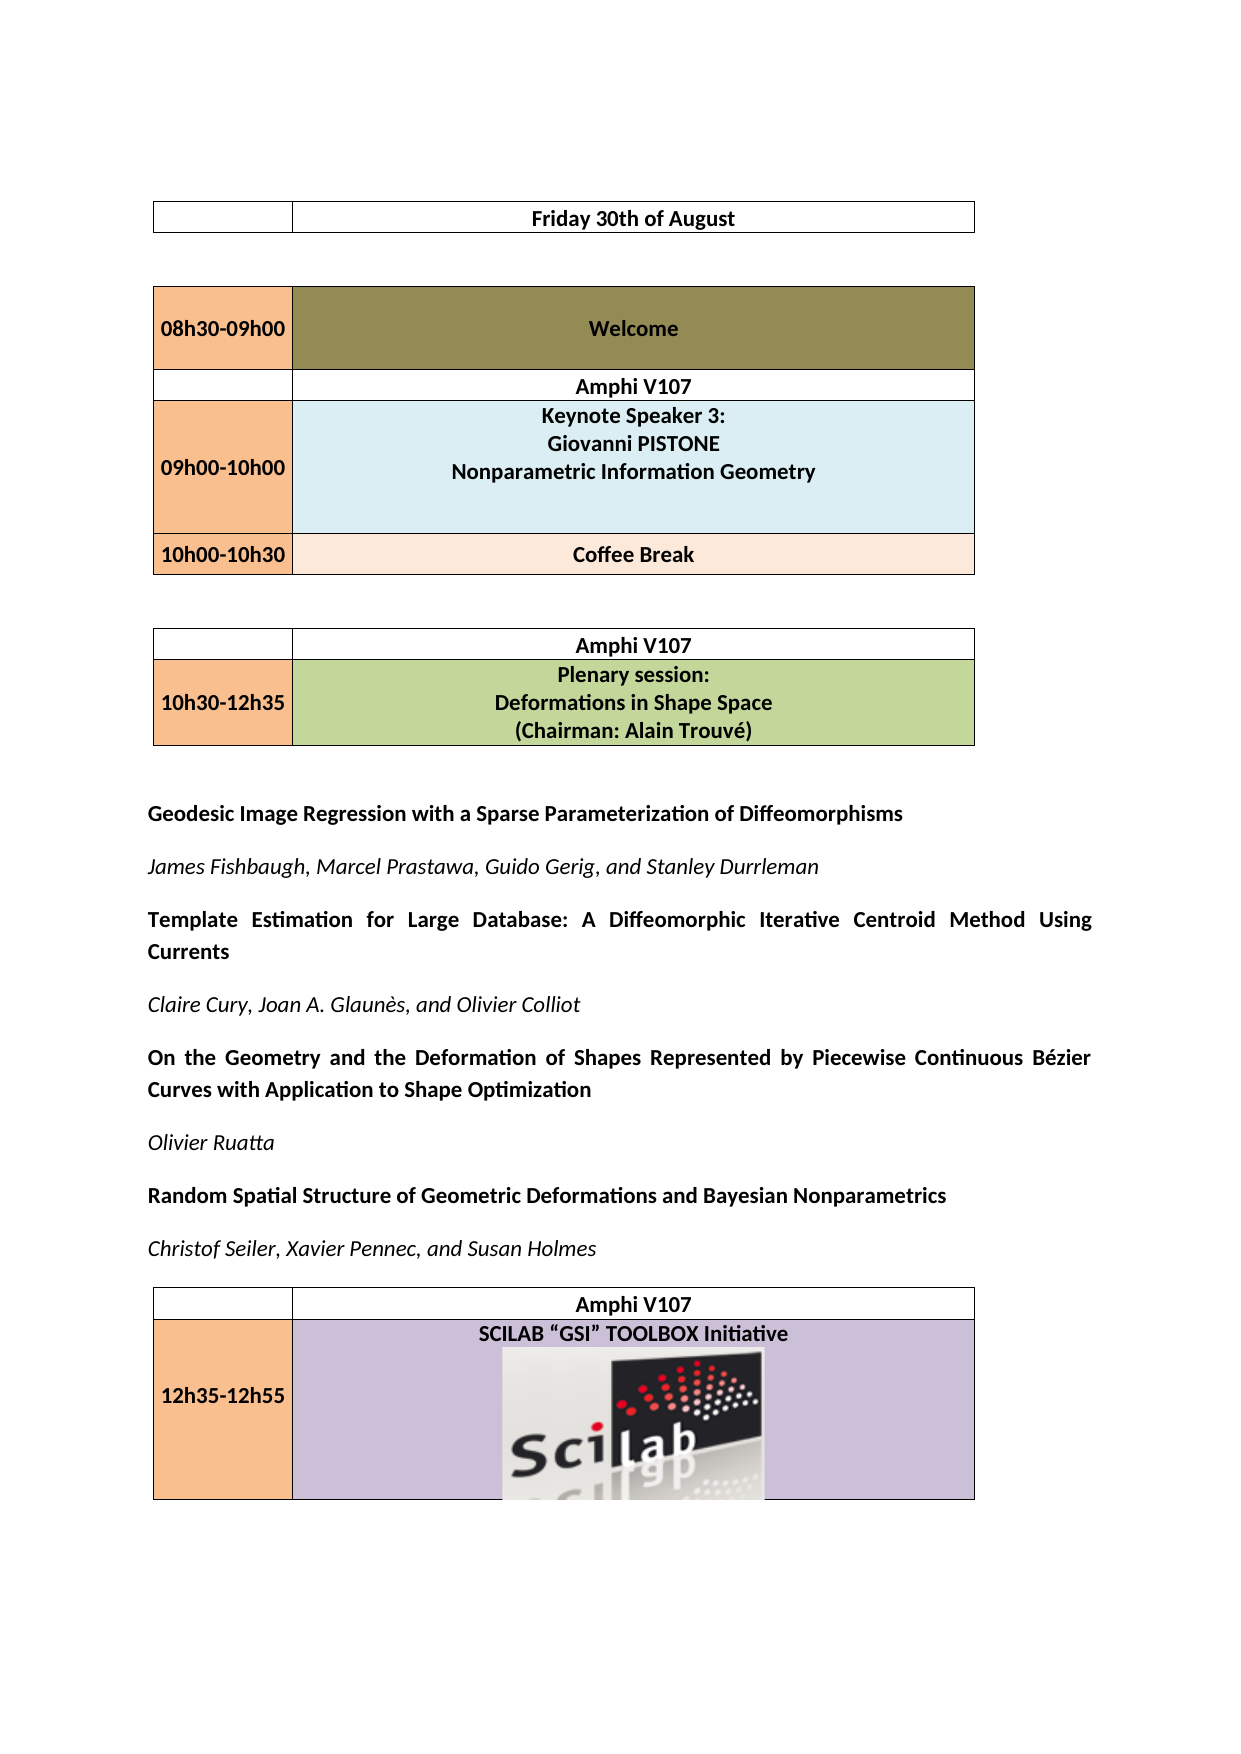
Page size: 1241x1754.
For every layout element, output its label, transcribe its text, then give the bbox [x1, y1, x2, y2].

text Geodesic Image Regression with a Sparse Parameterization of Diffeomorphisms [148, 799, 1093, 827]
table_cell 10h30-12h35 [154, 660, 292, 745]
table_header Friday 30th of August [293, 202, 974, 232]
table_header [154, 202, 292, 232]
table_cell 12h35-12h55 [154, 1320, 292, 1499]
table_cell Amphi V107 [293, 370, 974, 400]
table_cell Keynote Speaker 3: Giovanni PISTONE Nonparametric Information Geometry [293, 401, 974, 533]
table_header [154, 1288, 292, 1318]
text James Fishbaugh, Marcel Prastawa, Guido Gerig, and Stanley Durrleman [148, 852, 1093, 880]
text Olivier Ruatta [148, 1128, 1093, 1156]
text Claire Cury, Joan A. Glaunès, and Olivier Colliot [148, 990, 1093, 1018]
table_cell [154, 370, 292, 400]
table_cell Plenary session: Deformations in Shape Space (Chairman: Alain Trouvé) [293, 660, 974, 745]
table_cell 09h00-10h00 [154, 401, 292, 533]
text On the Geometry and the Deformation of Shapes Represented by Piecewise Continuous Bézier Curves with Application to Shape Optimization [148, 1043, 1093, 1103]
table_header [154, 629, 292, 659]
table_cell SCILAB “GSI” TOOLBOX Initiative [293, 1320, 974, 1499]
table_cell Coffee Break [293, 534, 974, 574]
table_header Welcome [293, 287, 974, 369]
text Christof Seiler, Xavier Pennec, and Susan Holmes [148, 1234, 1093, 1262]
table_header Amphi V107 [293, 629, 974, 659]
table_header Amphi V107 [293, 1288, 974, 1318]
table_cell 10h00-10h30 [154, 534, 292, 574]
text Random Spatial Structure of Geometric Deformations and Bayesian Nonparametrics [148, 1181, 1093, 1209]
table_header 08h30-09h00 [154, 287, 292, 369]
text Template Estimation for Large Database: A Diffeomorphic Iterative Centroid Method Using Currents [148, 905, 1093, 965]
